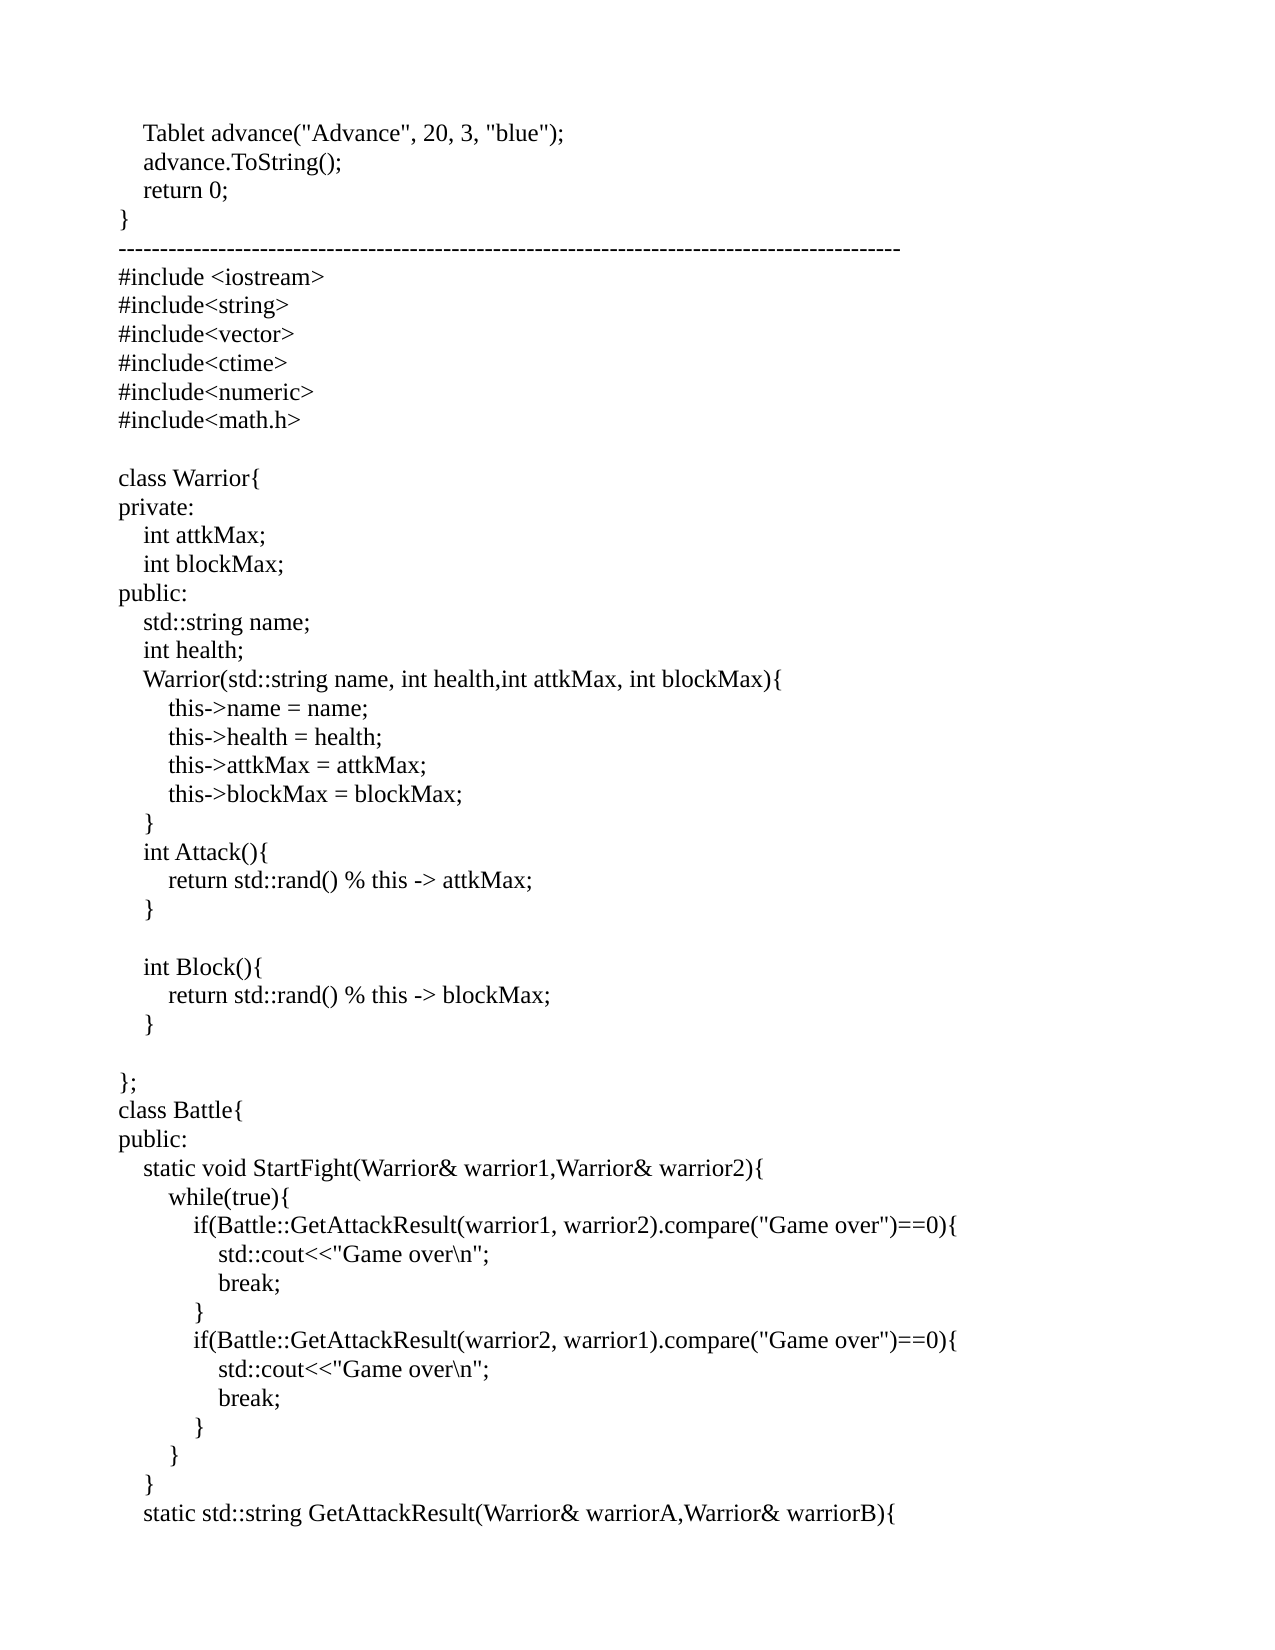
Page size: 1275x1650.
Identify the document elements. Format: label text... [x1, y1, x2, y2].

text if(Battle::GetAttackResult(warrior1, warrior2).compare("Game over")==0){ [118, 1211, 1157, 1239]
text #include<ctime> [118, 348, 1157, 377]
text int health; [118, 636, 1157, 664]
text }; [118, 1067, 1157, 1096]
text } [118, 1009, 1157, 1038]
text std::cout<<"Game over\n"; [118, 1354, 1157, 1383]
text #include<vector> [118, 319, 1157, 348]
text public: [118, 1124, 1157, 1153]
text ---------------------------------------------------------------------------------------------- [118, 233, 1157, 262]
text int Attack(){ [118, 837, 1157, 866]
text this->blockMax = blockMax; [118, 779, 1157, 808]
text } [118, 1441, 1157, 1469]
text return 0; [118, 176, 1157, 204]
text } [118, 808, 1157, 837]
text int blockMax; [118, 549, 1157, 578]
text while(true){ [118, 1182, 1157, 1211]
text #include<numeric> [118, 377, 1157, 406]
text Warrior(std::string name, int health,int attkMax, int blockMax){ [118, 664, 1157, 693]
text } [118, 1412, 1157, 1441]
text return std::rand() % this -> blockMax; [118, 981, 1157, 1009]
text if(Battle::GetAttackResult(warrior2, warrior1).compare("Game over")==0){ [118, 1326, 1157, 1354]
text } [118, 1469, 1157, 1498]
text #include <iostream> [118, 262, 1157, 291]
text std::cout<<"Game over\n"; [118, 1239, 1157, 1268]
text class Warrior{ [118, 463, 1157, 492]
text } [118, 1297, 1157, 1326]
text this->attkMax = attkMax; [118, 751, 1157, 779]
text this->name = name; [118, 693, 1157, 722]
text public: [118, 578, 1157, 607]
text Tablet advance("Advance", 20, 3, "blue"); [118, 118, 1157, 147]
text class Battle{ [118, 1096, 1157, 1124]
text static void StartFight(Warrior& warrior1,Warrior& warrior2){ [118, 1153, 1157, 1182]
text private: [118, 492, 1157, 521]
text break; [118, 1383, 1157, 1412]
text int Block(){ [118, 952, 1157, 981]
text break; [118, 1268, 1157, 1297]
text } [118, 204, 1157, 233]
text std::string name; [118, 607, 1157, 636]
text static std::string GetAttackResult(Warrior& warriorA,Warrior& warriorB){ [118, 1498, 1157, 1527]
text this->health = health; [118, 722, 1157, 751]
text int attkMax; [118, 521, 1157, 549]
text #include<math.h> [118, 406, 1157, 434]
text #include<string> [118, 291, 1157, 319]
text } [118, 894, 1157, 923]
text advance.ToString(); [118, 147, 1157, 176]
text return std::rand() % this -> attkMax; [118, 866, 1157, 894]
